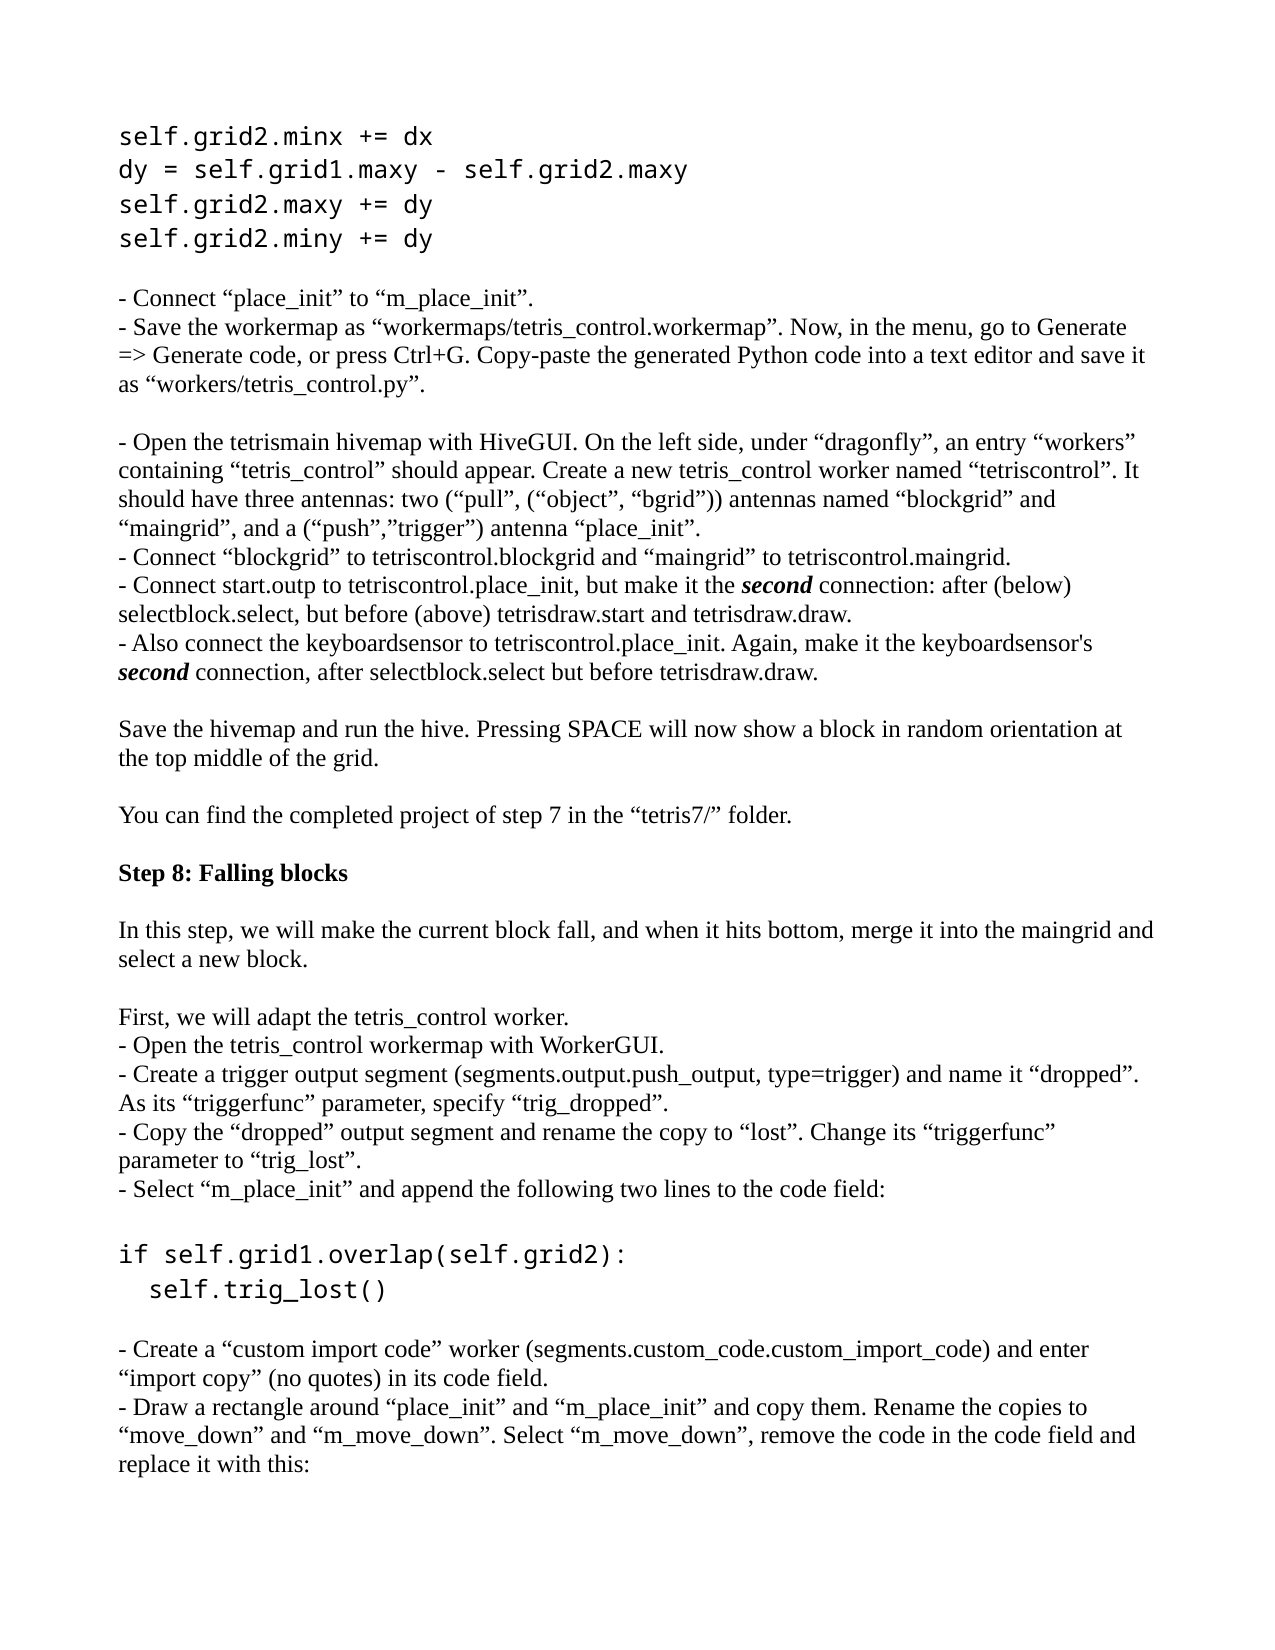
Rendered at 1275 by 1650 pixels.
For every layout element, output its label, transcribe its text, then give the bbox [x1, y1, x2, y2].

text - Open the tetris_control workermap with WorkerGUI. [118, 1031, 1157, 1059]
text dy = self.grid1.maxy - self.grid2.maxy [118, 152, 1157, 186]
text self.grid2.minx += dx [118, 118, 1157, 152]
text - Select “m_place_init” and append the following two lines to the code field: [118, 1174, 1157, 1203]
text - Save the workermap as “workermaps/tetris_control.workermap”. Now, in the menu, go to Generate => Generate code, or press Ctrl+G. Copy-paste the generated Python code into a text editor and save it as “workers/tetris_control.py”. [118, 312, 1157, 398]
text - Create a trigger output segment (segments.output.push_output, type=trigger) and name it “dropped”. As its “triggerfunc” parameter, specify “trig_dropped”. [118, 1059, 1157, 1117]
text - Connect start.outp to tetriscontrol.place_init, but make it the second connection: after (below) selectblock.select, but before (above) tetrisdraw.start and tetrisdraw.draw. [118, 571, 1157, 628]
text - Connect “place_init” to “m_place_init”. [118, 283, 1157, 312]
text Step 8: Falling blocks [118, 858, 1157, 887]
text self.trig_lost() [118, 1271, 1157, 1305]
text - Connect “blockgrid” to tetriscontrol.blockgrid and “maingrid” to tetriscontrol.maingrid. [118, 542, 1157, 571]
text You can find the completed project of step 7 in the “tetris7/” folder. [118, 801, 1157, 829]
text self.grid2.miny += dy [118, 220, 1157, 254]
text self.grid2.maxy += dy [118, 186, 1157, 220]
text - Also connect the keyboardsensor to tetriscontrol.place_init. Again, make it the keyboardsensor's second connection, after selectblock.select but before tetrisdraw.draw. [118, 628, 1157, 686]
text if self.grid1.overlap(self.grid2): [118, 1237, 1157, 1271]
text - Create a “custom import code” worker (segments.custom_code.custom_import_code) and enter “import copy” (no quotes) in its code field. [118, 1334, 1157, 1392]
text First, we will adapt the tetris_control worker. [118, 1002, 1157, 1031]
text - Open the tetrismain hivemap with HiveGUI. On the left side, under “dragonfly”, an entry “workers” containing “tetris_control” should appear. Create a new tetris_control worker named “tetriscontrol”. It should have three antennas: two (“pull”, (“object”, “bgrid”)) antennas named “blockgrid” and “maingrid”, and a (“push”,”trigger”) antenna “place_init”. [118, 427, 1157, 542]
text Save the hivemap and run the hive. Pressing SPACE will now show a block in random orientation at the top middle of the grid. [118, 714, 1157, 772]
text In this step, we will make the current block fall, and when it hits bottom, merge it into the maingrid and select a new block. [118, 916, 1157, 973]
text - Draw a rectangle around “place_init” and “m_place_init” and copy them. Rename the copies to “move_down” and “m_move_down”. Select “m_move_down”, remove the code in the code field and replace it with this: [118, 1392, 1157, 1478]
text - Copy the “dropped” output segment and rename the copy to “lost”. Change its “triggerfunc” parameter to “trig_lost”. [118, 1117, 1157, 1174]
